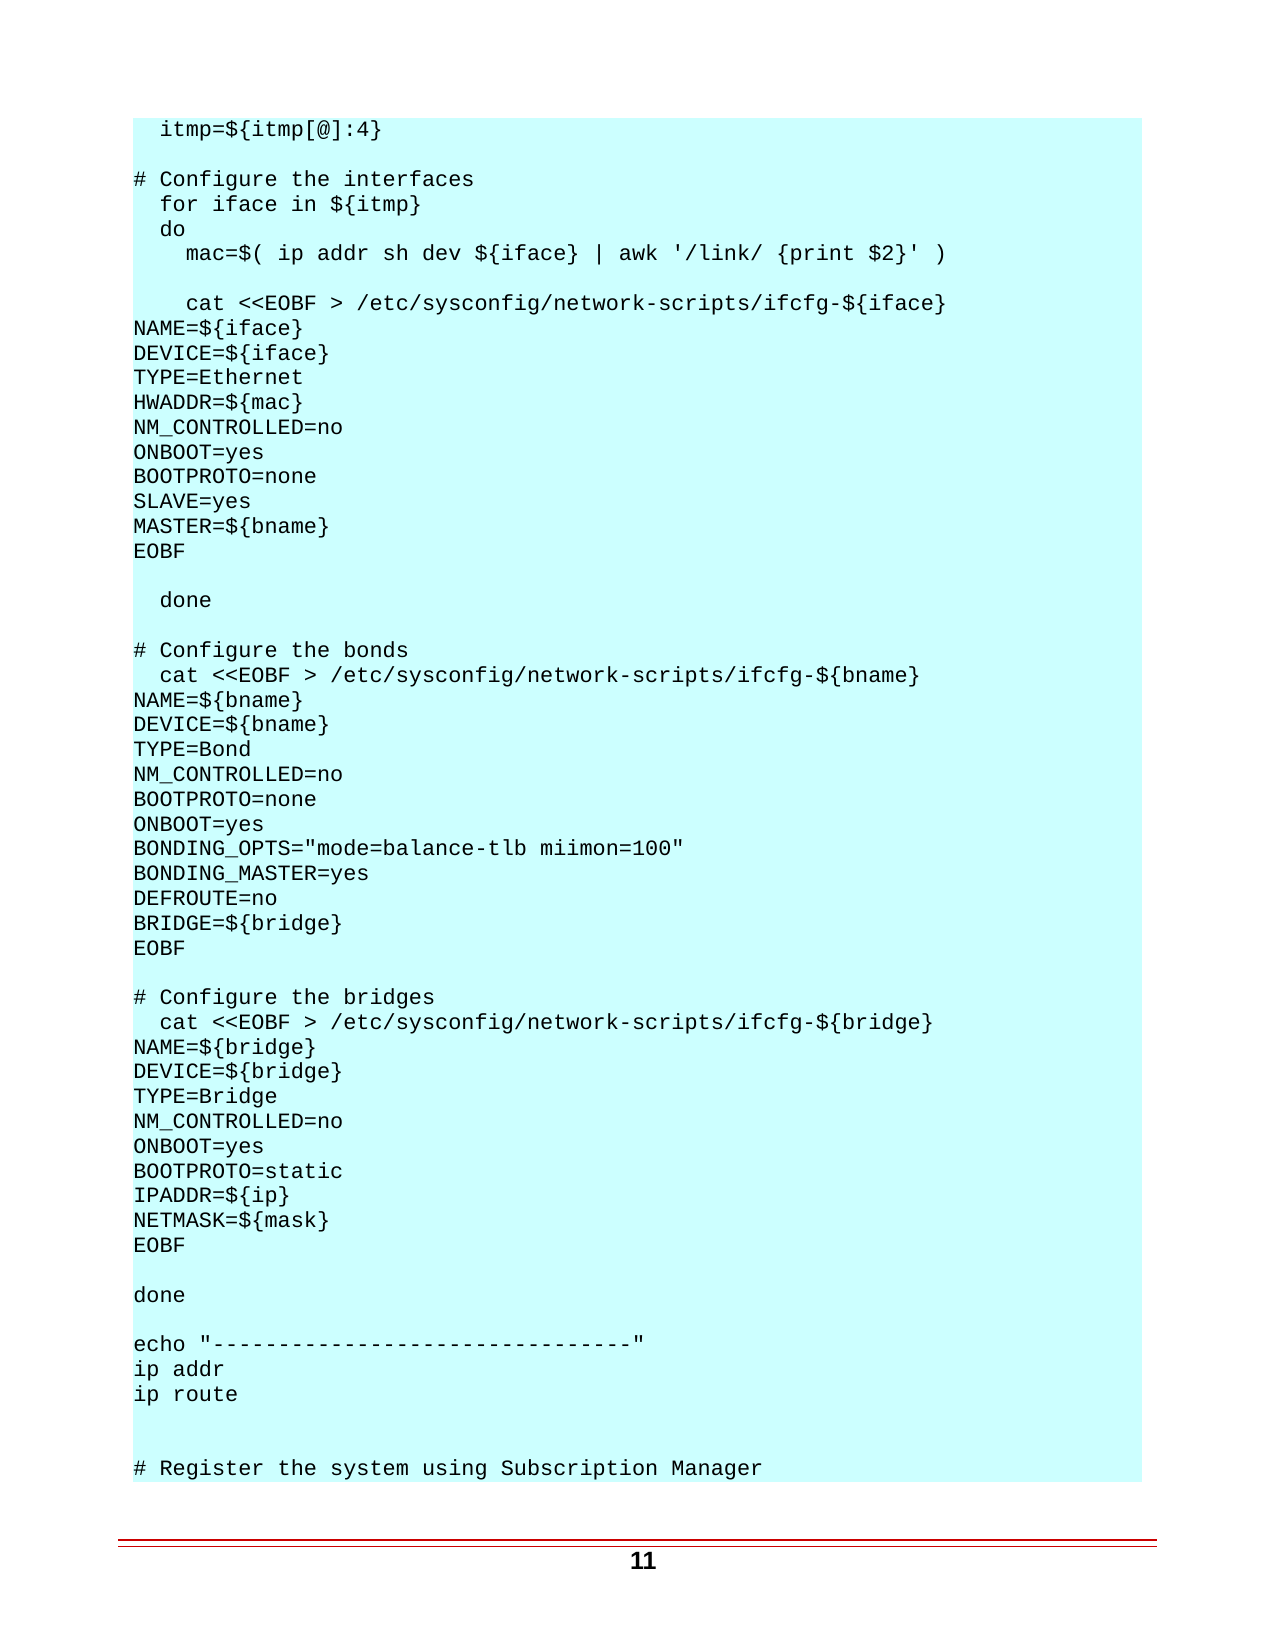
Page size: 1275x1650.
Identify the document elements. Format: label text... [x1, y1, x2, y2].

text itmp=${itmp[@]:4} # Configure the interfaces for iface in ${itmp} do mac=$( ip addr sh dev ${iface} | awk '/link/ {print $2}' ) cat <<EOBF > /etc/sysconfig/network-scripts/ifcfg-${iface} NAME=${iface} DEVICE=${iface} TYPE=Ethernet HWADDR=${mac} NM_CONTROLLED=no ONBOOT=yes BOOTPROTO=none SLAVE=yes MASTER=${bname} EOBF done # Configure the bonds cat <<EOBF > /etc/sysconfig/network-scripts/ifcfg-${bname} NAME=${bname} DEVICE=${bname} TYPE=Bond NM_CONTROLLED=no BOOTPROTO=none ONBOOT=yes BONDING_OPTS="mode=balance-tlb miimon=100" BONDING_MASTER=yes DEFROUTE=no BRIDGE=${bridge} EOBF # Configure the bridges cat <<EOBF > /etc/sysconfig/network-scripts/ifcfg-${bridge} NAME=${bridge} DEVICE=${bridge} TYPE=Bridge NM_CONTROLLED=no ONBOOT=yes BOOTPROTO=static IPADDR=${ip} NETMASK=${mask} EOBF done echo "--------------------------------" ip addr ip route # Register the system using Subscription Manager [133, 118, 1142, 1482]
